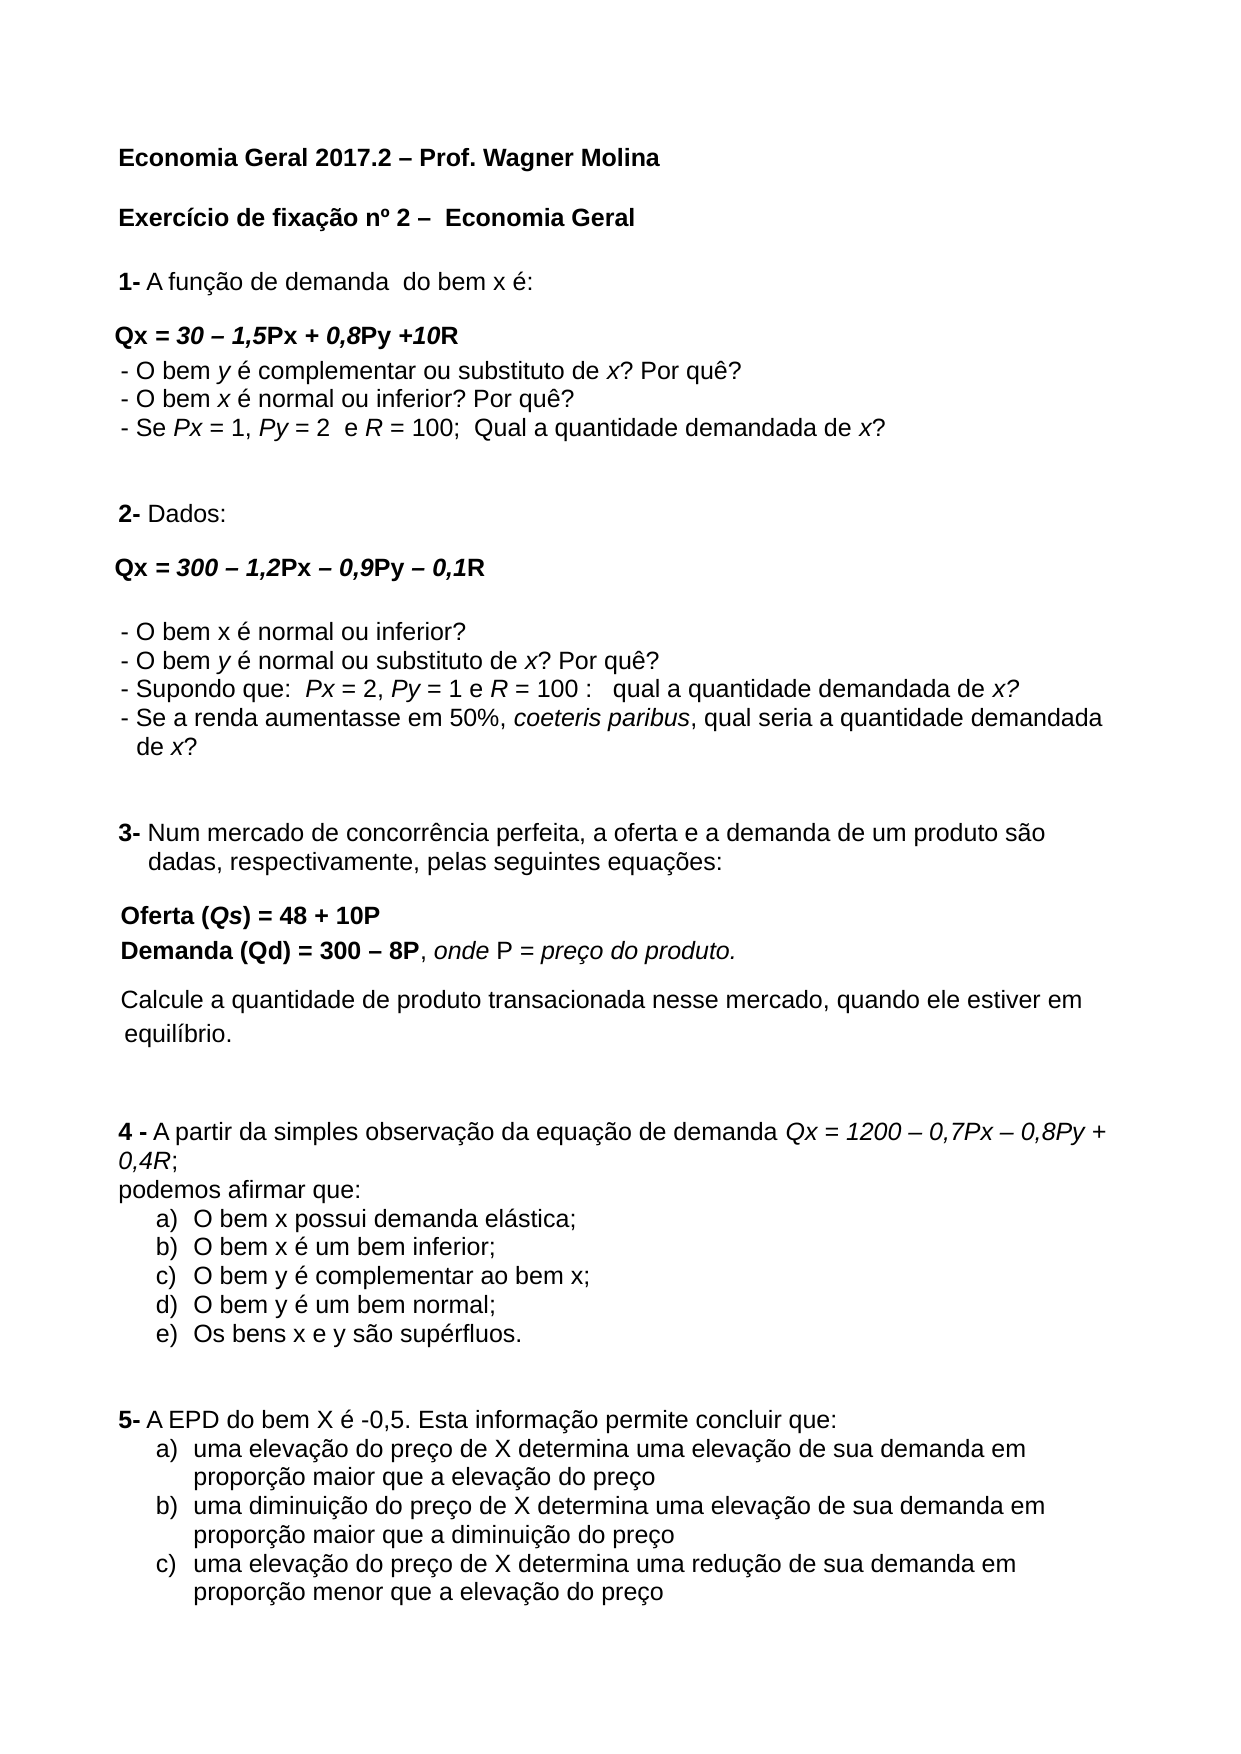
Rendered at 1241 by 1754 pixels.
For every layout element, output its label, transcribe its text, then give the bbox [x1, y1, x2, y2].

text 4 - A partir da simples observação da equação de demanda Qx = 1200 – 0,7Px – 0,8Py + 0,4R; [118, 1117, 1122, 1175]
list - O bem y é complementar ou substituto de x? Por quê? [120, 356, 1122, 384]
list 2- Dados: [118, 499, 1122, 528]
list Os bens x e y são supérfluos. [156, 1318, 1122, 1347]
list - Se a renda aumentasse em 50%, coeteris paribus, qual seria a quantidade demandada de x? [120, 703, 1122, 761]
text Demanda (Qd) = 300 – 8P, onde P = preço do produto. [120, 936, 1122, 964]
text 5- A EPD do bem X é -0,5. Esta informação permite concluir que: [118, 1405, 1122, 1433]
subtitle Economia Geral 2017.2 – Prof. Wagner Molina [118, 143, 1122, 172]
list - Supondo que: Px = 2, Py = 1 e R = 100 : qual a quantidade demandada de x? [120, 674, 1122, 703]
list 3- Num mercado de concorrência perfeita, a oferta e a demanda de um produto são dadas, respectivamente, pelas seguintes equações: [118, 818, 1122, 876]
subtitle Exercício de fixação nº 2 – Economia Geral [118, 203, 1122, 232]
list - Se Px = 1, Py = 2 e R = 100; Qual a quantidade demandada de x? [120, 413, 1122, 442]
list O bem y é complementar ao bem x; [156, 1261, 1122, 1290]
subtitle Oferta (Qs) = 48 + 10P [120, 901, 1122, 929]
text podemos afirmar que: [118, 1175, 1122, 1203]
list uma elevação do preço de X determina uma elevação de sua demanda em proporção maior que a elevação do preço [156, 1433, 1122, 1491]
subtitle Qx = 30 – 1,5Px + 0,8Py +10R [114, 321, 1122, 349]
list O bem x possui demanda elástica; [156, 1203, 1122, 1232]
list O bem x é um bem inferior; [156, 1232, 1122, 1261]
list - O bem y é normal ou substituto de x? Por quê? [120, 646, 1122, 674]
list - O bem x é normal ou inferior? [120, 617, 1122, 646]
list uma elevação do preço de X determina uma redução de sua demanda em proporção menor que a elevação do preço [156, 1548, 1122, 1606]
text Calcule a quantidade de produto transacionada nesse mercado, quando ele estiver em equilíbrio. [120, 985, 1122, 1048]
list 1- A função de demanda do bem x é: [118, 267, 1122, 296]
list O bem y é um bem normal; [156, 1290, 1122, 1318]
subtitle Qx = 300 – 1,2Px – 0,9Py – 0,1R [114, 553, 1122, 582]
list - O bem x é normal ou inferior? Por quê? [120, 384, 1122, 413]
list uma diminuição do preço de X determina uma elevação de sua demanda em proporção maior que a diminuição do preço [156, 1491, 1122, 1548]
